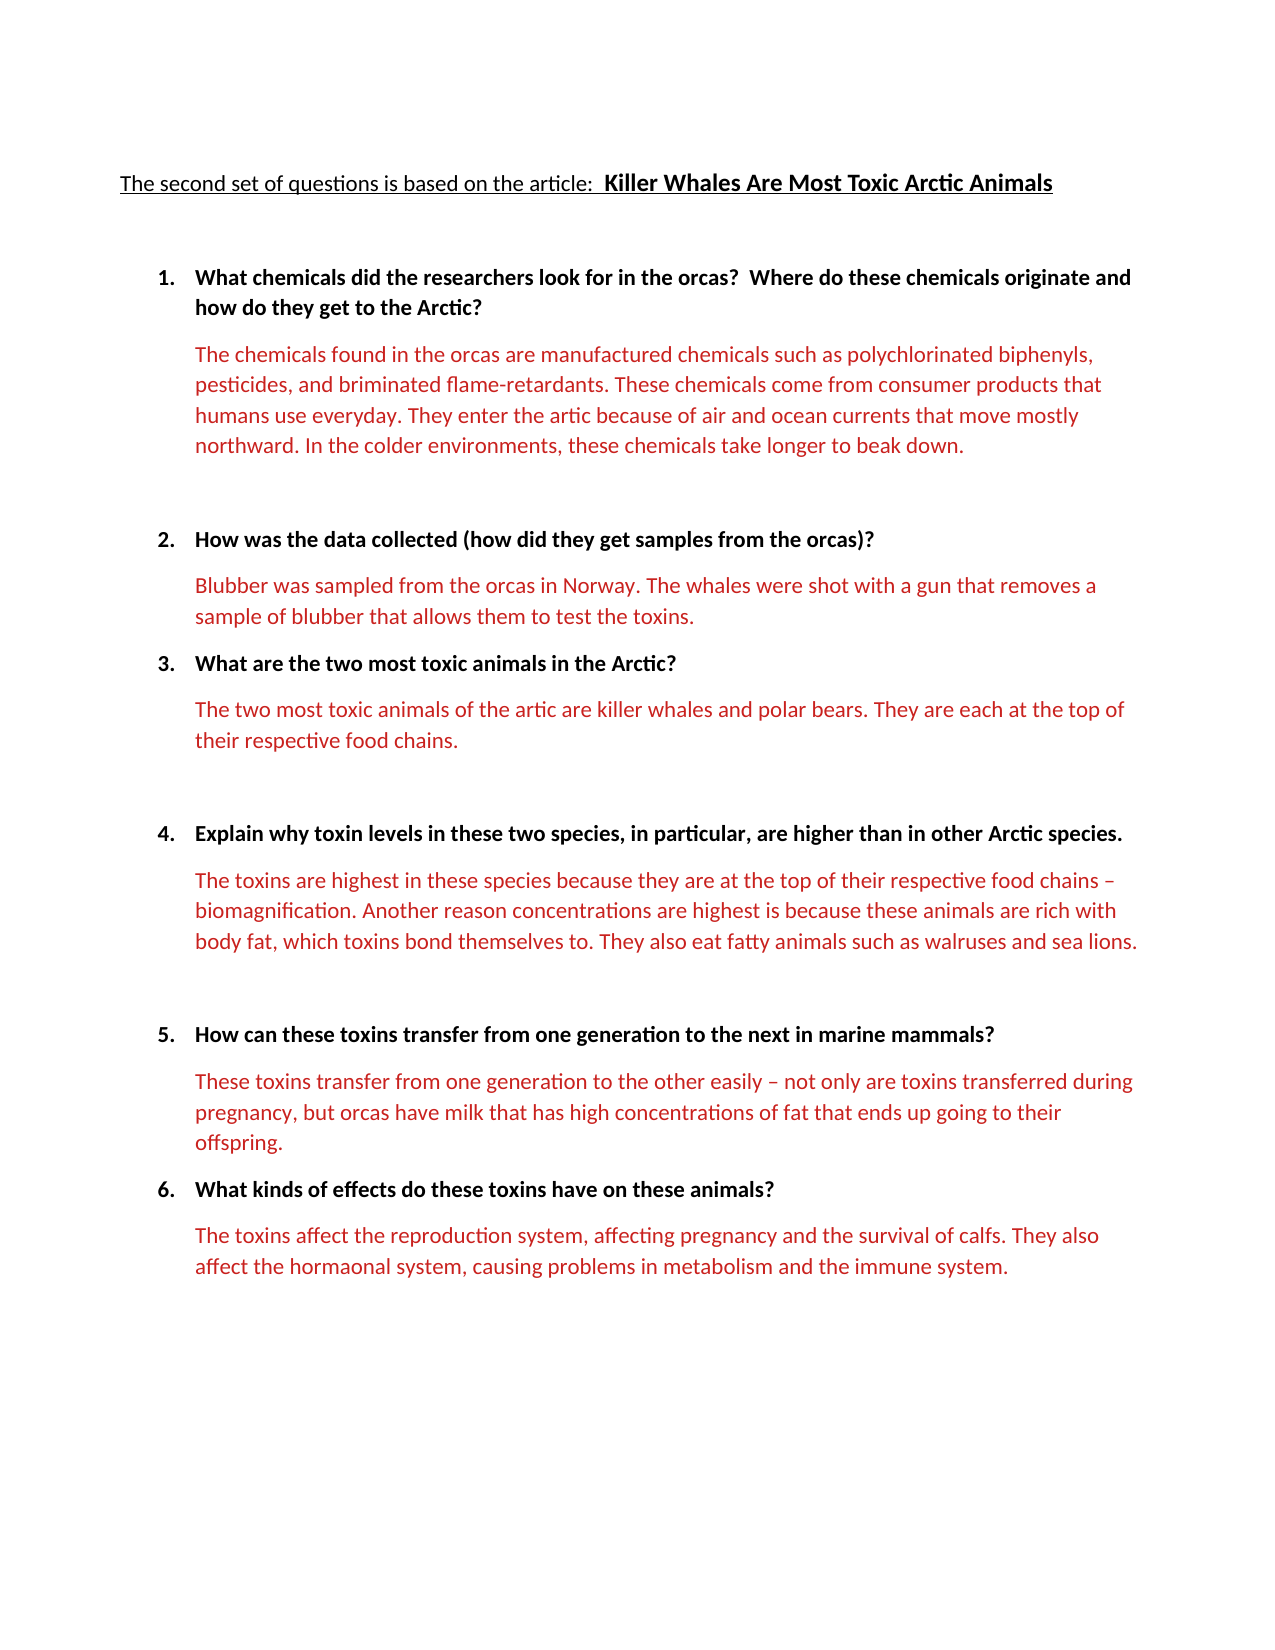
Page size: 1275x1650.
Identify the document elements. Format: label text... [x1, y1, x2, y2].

text Blubber was sampled from the orcas in Norway. The whales were shot with a gun that removes a sample of blubber that allows them to test the toxins. [195, 572, 1155, 630]
list Explain why toxin levels in these two species, in particular, are higher than in other Arctic species. [157, 819, 1155, 848]
text The second set of questions is based on the article: Killer Whales Are Most Toxic Arctic Animals [120, 167, 1155, 197]
list How can these toxins transfer from one generation to the next in marine mammals? [157, 1021, 1155, 1049]
list What kinds of effects do these toxins have on these animals? [157, 1175, 1155, 1203]
text The toxins affect the reproduction system, affecting pregnancy and the survival of calfs. They also affect the hormaonal system, causing problems in metabolism and the immune system. [195, 1222, 1155, 1280]
text These toxins transfer from one generation to the other easily – not only are toxins transferred during pregnancy, but orcas have milk that has high concentrations of fat that ends up going to their offspring. [195, 1067, 1155, 1156]
text The chemicals found in the orcas are manufactured chemicals such as polychlorinated biphenyls, pesticides, and briminated flame-retardants. These chemicals come from consumer products that humans use everyday. They enter the artic because of air and ocean currents that move mostly northward. In the colder environments, these chemicals take longer to beak down. [195, 340, 1155, 459]
text The two most toxic animals of the artic are killer whales and polar bears. They are each at the top of their respective food chains. [195, 696, 1155, 754]
text The toxins are highest in these species because they are at the top of their respective food chains – biomagnification. Another reason concentrations are highest is because these animals are rich with body fat, which toxins bond themselves to. They also eat fatty animals such as walruses and sea lions. [195, 866, 1155, 955]
list What chemicals did the researchers look for in the orcas? Where do these chemicals originate and how do they get to the Arctic? [157, 263, 1155, 322]
list What are the two most toxic animals in the Arctic? [157, 649, 1155, 677]
list How was the data collected (how did they get samples from the orcas)? [157, 525, 1155, 553]
